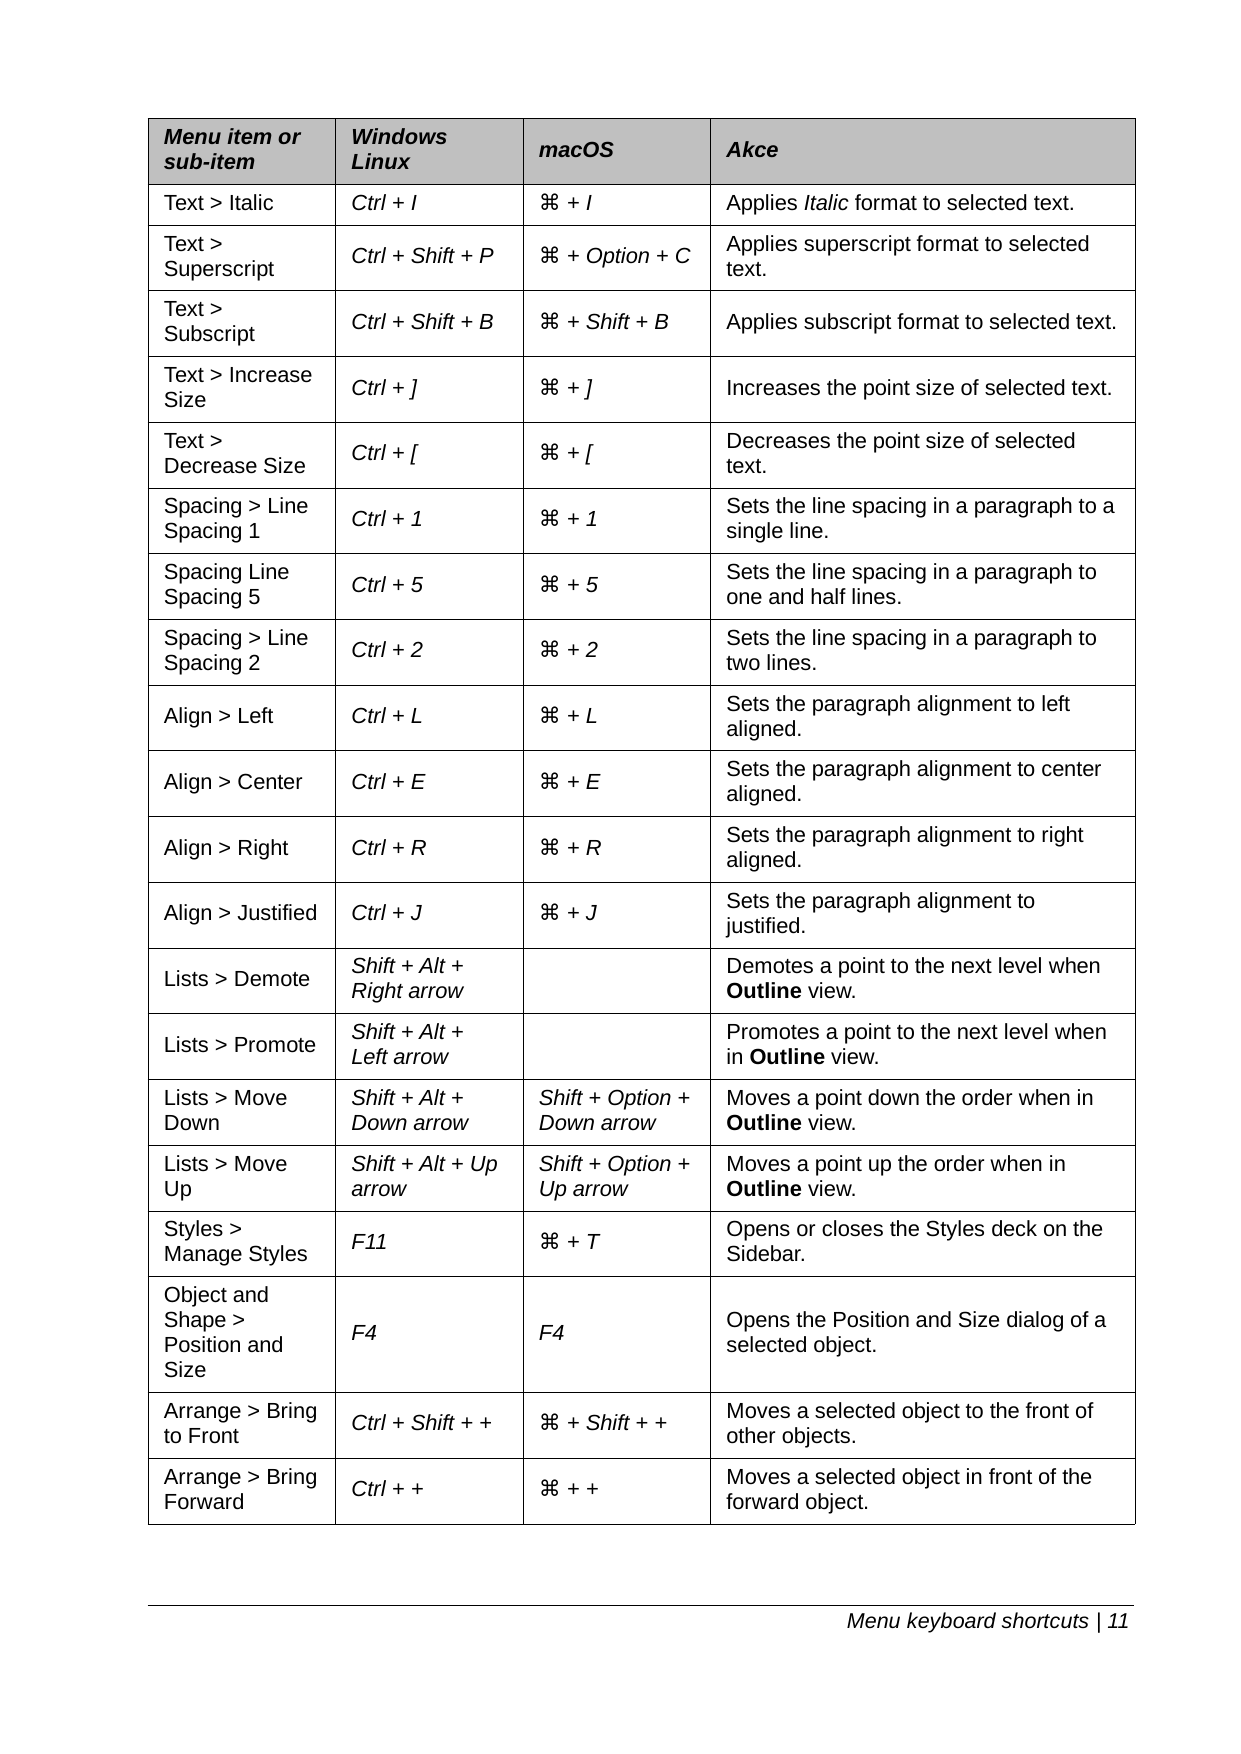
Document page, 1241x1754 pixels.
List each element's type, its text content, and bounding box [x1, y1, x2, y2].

table_cell ⌘ + E [524, 751, 710, 816]
table_cell Ctrl + ] [336, 357, 523, 422]
table_cell Opens the Position and Size dialog of a selected object. [711, 1277, 1135, 1392]
table_cell Applies subscript format to selected text. [711, 291, 1135, 356]
table_cell Shift + Alt + Left arrow [336, 1014, 523, 1079]
table_cell Moves a selected object in front of the forward object. [711, 1459, 1135, 1523]
table_cell Shift + Alt + Right arrow [336, 949, 523, 1013]
table_cell ⌘ + R [524, 817, 710, 882]
table_cell ⌘ + I [524, 185, 710, 224]
table_header Windows Linux [336, 119, 523, 184]
table_cell [524, 1014, 710, 1079]
table_cell Sets the paragraph alignment to justified. [711, 883, 1135, 948]
table_cell F4 [524, 1277, 710, 1392]
table_cell Ctrl + Shift + P [336, 226, 523, 290]
table_cell ⌘ + 2 [524, 620, 710, 685]
table_cell Ctrl + J [336, 883, 523, 948]
table_cell Sets the paragraph alignment to center aligned. [711, 751, 1135, 816]
table_cell ⌘ + Option + C [524, 226, 710, 290]
table_cell Decreases the point size of selected text. [711, 423, 1135, 487]
table_cell Sets the line spacing in a paragraph to a single line. [711, 489, 1135, 553]
table_cell Spacing > Line Spacing 2 [149, 620, 335, 685]
table_cell Shift + Alt + Down arrow [336, 1080, 523, 1145]
table_cell Arrange > Bring to Front [149, 1393, 335, 1458]
table_cell ⌘ + Shift + + [524, 1393, 710, 1458]
table_cell Increases the point size of selected text. [711, 357, 1135, 422]
table_cell Promotes a point to the next level when in Outline view. [711, 1014, 1135, 1079]
table_cell Sets the line spacing in a paragraph to two lines. [711, 620, 1135, 685]
table_cell Sets the paragraph alignment to right aligned. [711, 817, 1135, 882]
table_cell Object and Shape > Position and Size [149, 1277, 335, 1392]
table_cell Shift + Alt + Up arrow [336, 1146, 523, 1211]
table_cell Lists > Promote [149, 1014, 335, 1079]
table_cell Applies superscript format to selected text. [711, 226, 1135, 290]
table_cell ⌘ + 5 [524, 554, 710, 619]
table_cell Text > Decrease Size [149, 423, 335, 487]
table_cell F11 [336, 1212, 523, 1276]
table_cell Moves a point down the order when in Outline view. [711, 1080, 1135, 1145]
table_cell Align > Left [149, 686, 335, 750]
table_cell Text > Subscript [149, 291, 335, 356]
table_cell Applies Italic format to selected text. [711, 185, 1135, 224]
table_cell Ctrl + Shift + B [336, 291, 523, 356]
table_cell ⌘ + Shift + B [524, 291, 710, 356]
table_cell Moves a selected object to the front of other objects. [711, 1393, 1135, 1458]
table_cell Text > Superscript [149, 226, 335, 290]
table_cell Ctrl + [ [336, 423, 523, 487]
table_cell Lists > Demote [149, 949, 335, 1013]
table_cell Align > Center [149, 751, 335, 816]
table_cell Moves a point up the order when in Outline view. [711, 1146, 1135, 1211]
table_cell ⌘ + + [524, 1459, 710, 1523]
table_cell Text > Increase Size [149, 357, 335, 422]
table_cell Lists > Move Up [149, 1146, 335, 1211]
table_cell ⌘ + T [524, 1212, 710, 1276]
table_cell F4 [336, 1277, 523, 1392]
table_cell Ctrl + L [336, 686, 523, 750]
table_cell Sets the line spacing in a paragraph to one and half lines. [711, 554, 1135, 619]
table_cell Arrange > Bring Forward [149, 1459, 335, 1523]
table_cell Ctrl + + [336, 1459, 523, 1523]
table_cell Styles > Manage Styles [149, 1212, 335, 1276]
table_cell ⌘ + L [524, 686, 710, 750]
table_cell Ctrl + 1 [336, 489, 523, 553]
table_cell Lists > Move Down [149, 1080, 335, 1145]
table_cell Ctrl + 2 [336, 620, 523, 685]
table_cell Ctrl + R [336, 817, 523, 882]
table_cell Align > Justified [149, 883, 335, 948]
table_cell ⌘ + 1 [524, 489, 710, 553]
table_cell Opens or closes the Styles deck on the Sidebar. [711, 1212, 1135, 1276]
table_header Akce [711, 119, 1135, 184]
table_cell Shift + Option + Down arrow [524, 1080, 710, 1145]
table_header Menu item or sub-item [149, 119, 335, 184]
table_cell Text > Italic [149, 185, 335, 224]
table_header macOS [524, 119, 710, 184]
table_cell ⌘ + [ [524, 423, 710, 487]
table_cell Demotes a point to the next level when Outline view. [711, 949, 1135, 1013]
table_cell Align > Right [149, 817, 335, 882]
table_cell [524, 949, 710, 1013]
table_cell Ctrl + 5 [336, 554, 523, 619]
table_cell Shift + Option + Up arrow [524, 1146, 710, 1211]
table_cell Sets the paragraph alignment to left aligned. [711, 686, 1135, 750]
table_cell Spacing > Line Spacing 1 [149, 489, 335, 553]
table_cell ⌘ + J [524, 883, 710, 948]
table_cell Ctrl + I [336, 185, 523, 224]
table_cell Spacing Line Spacing 5 [149, 554, 335, 619]
table_cell ⌘ + ] [524, 357, 710, 422]
table_cell Ctrl + Shift + + [336, 1393, 523, 1458]
table_cell Ctrl + E [336, 751, 523, 816]
